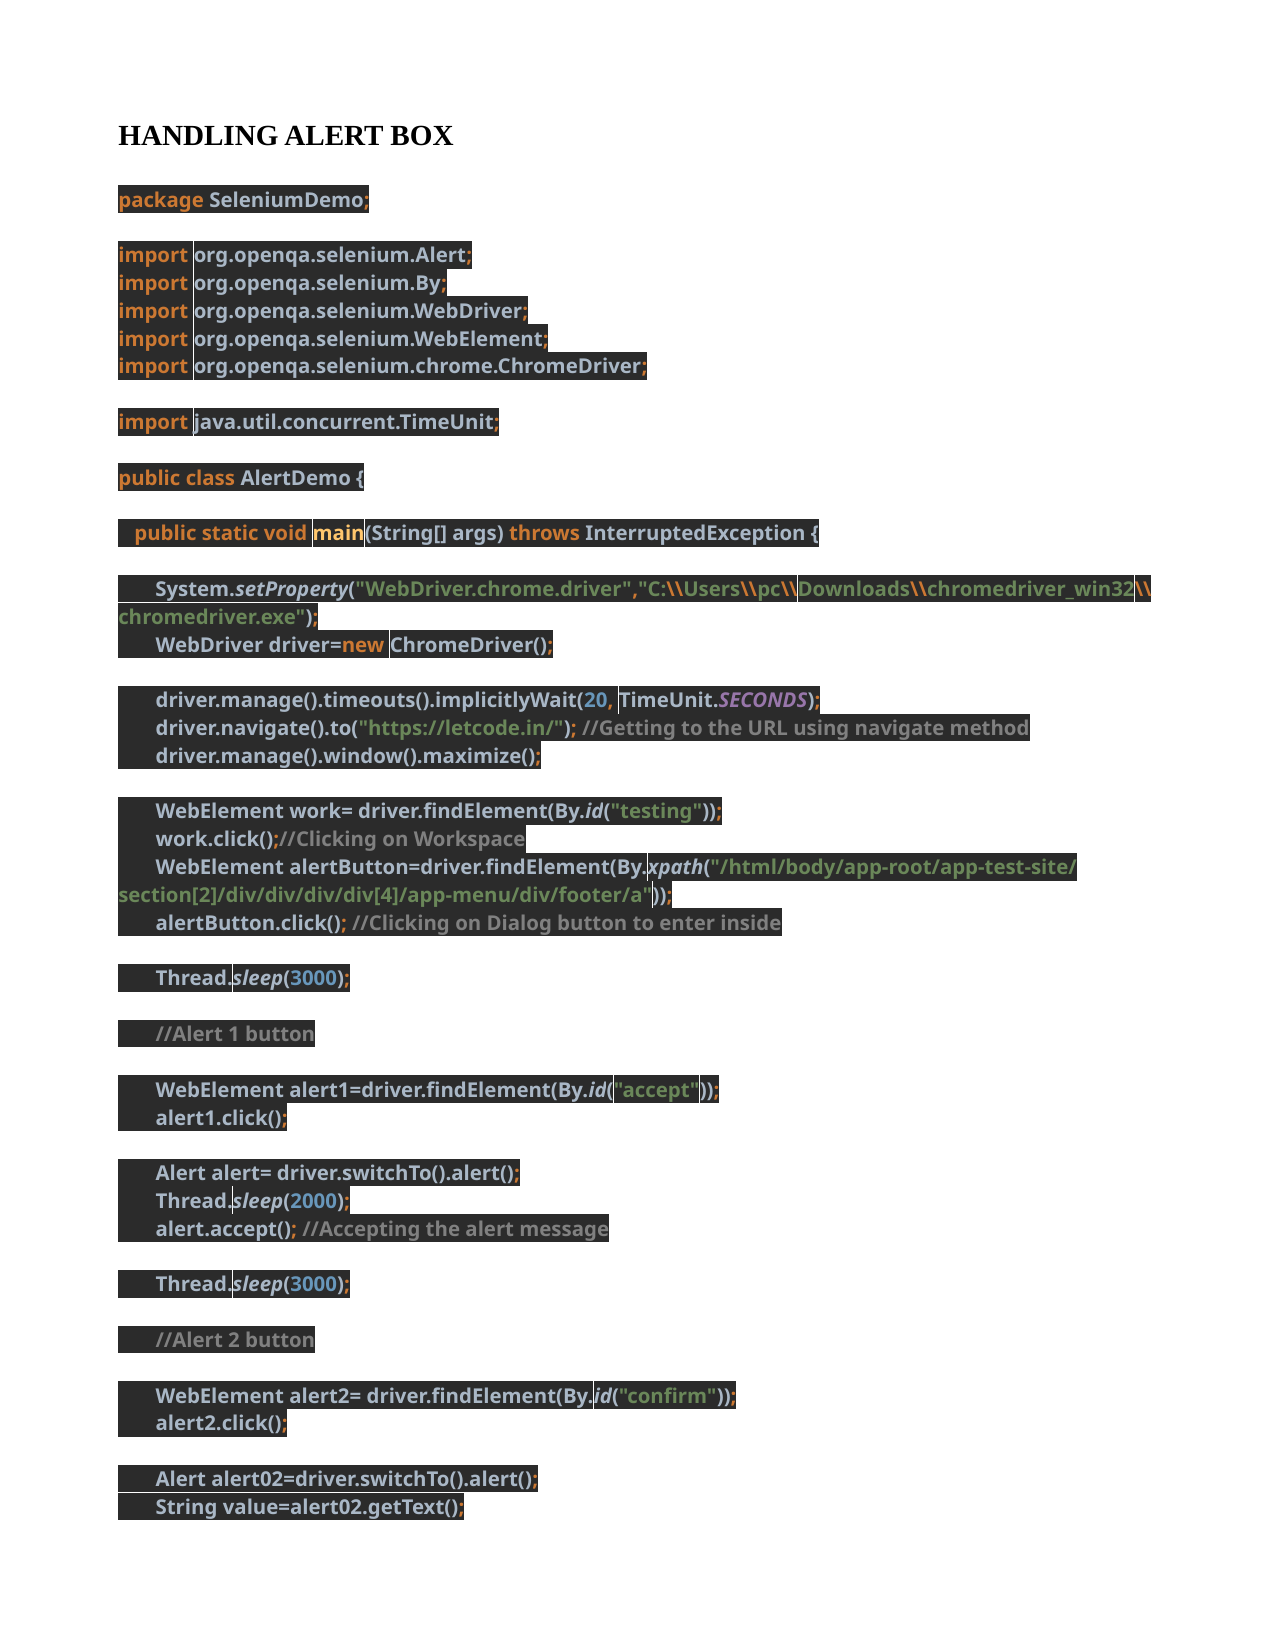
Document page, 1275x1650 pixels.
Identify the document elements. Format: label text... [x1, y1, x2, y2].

text HANDLING ALERT BOX [118, 118, 1157, 152]
text package SeleniumDemo; import org.openqa.selenium.Alert; import org.openqa.selenium.By; import org.openqa.selenium.WebDriver; import org.openqa.selenium.WebElement; import org.openqa.selenium.chrome.ChromeDriver; import java.util.concurrent.TimeUnit; public class AlertDemo { public static void main(String[] args) throws InterruptedException { System.setProperty("WebDriver.chrome.driver","C:\\Users\\pc\\Downloads\\chromedriver_win32\\chromedriver.exe"); WebDriver driver=new ChromeDriver(); driver.manage().timeouts().implicitlyWait(20, TimeUnit.SECONDS); driver.navigate().to("https://letcode.in/"); //Getting to the URL using navigate method driver.manage().window().maximize(); WebElement work= driver.findElement(By.id("testing")); work.click();//Clicking on Workspace WebElement alertButton=driver.findElement(By.xpath("/html/body/app-root/app-test-site/section[2]/div/div/div/div[4]/app-menu/div/footer/a")); alertButton.click(); //Clicking on Dialog button to enter inside Thread.sleep(3000); //Alert 1 button WebElement alert1=driver.findElement(By.id("accept")); alert1.click(); Alert alert= driver.switchTo().alert(); Thread.sleep(2000); alert.accept(); //Accepting the alert message Thread.sleep(3000); //Alert 2 button WebElement alert2= driver.findElement(By.id("confirm")); alert2.click(); Alert alert02=driver.switchTo().alert(); String value=alert02.getText(); [118, 185, 1157, 1520]
